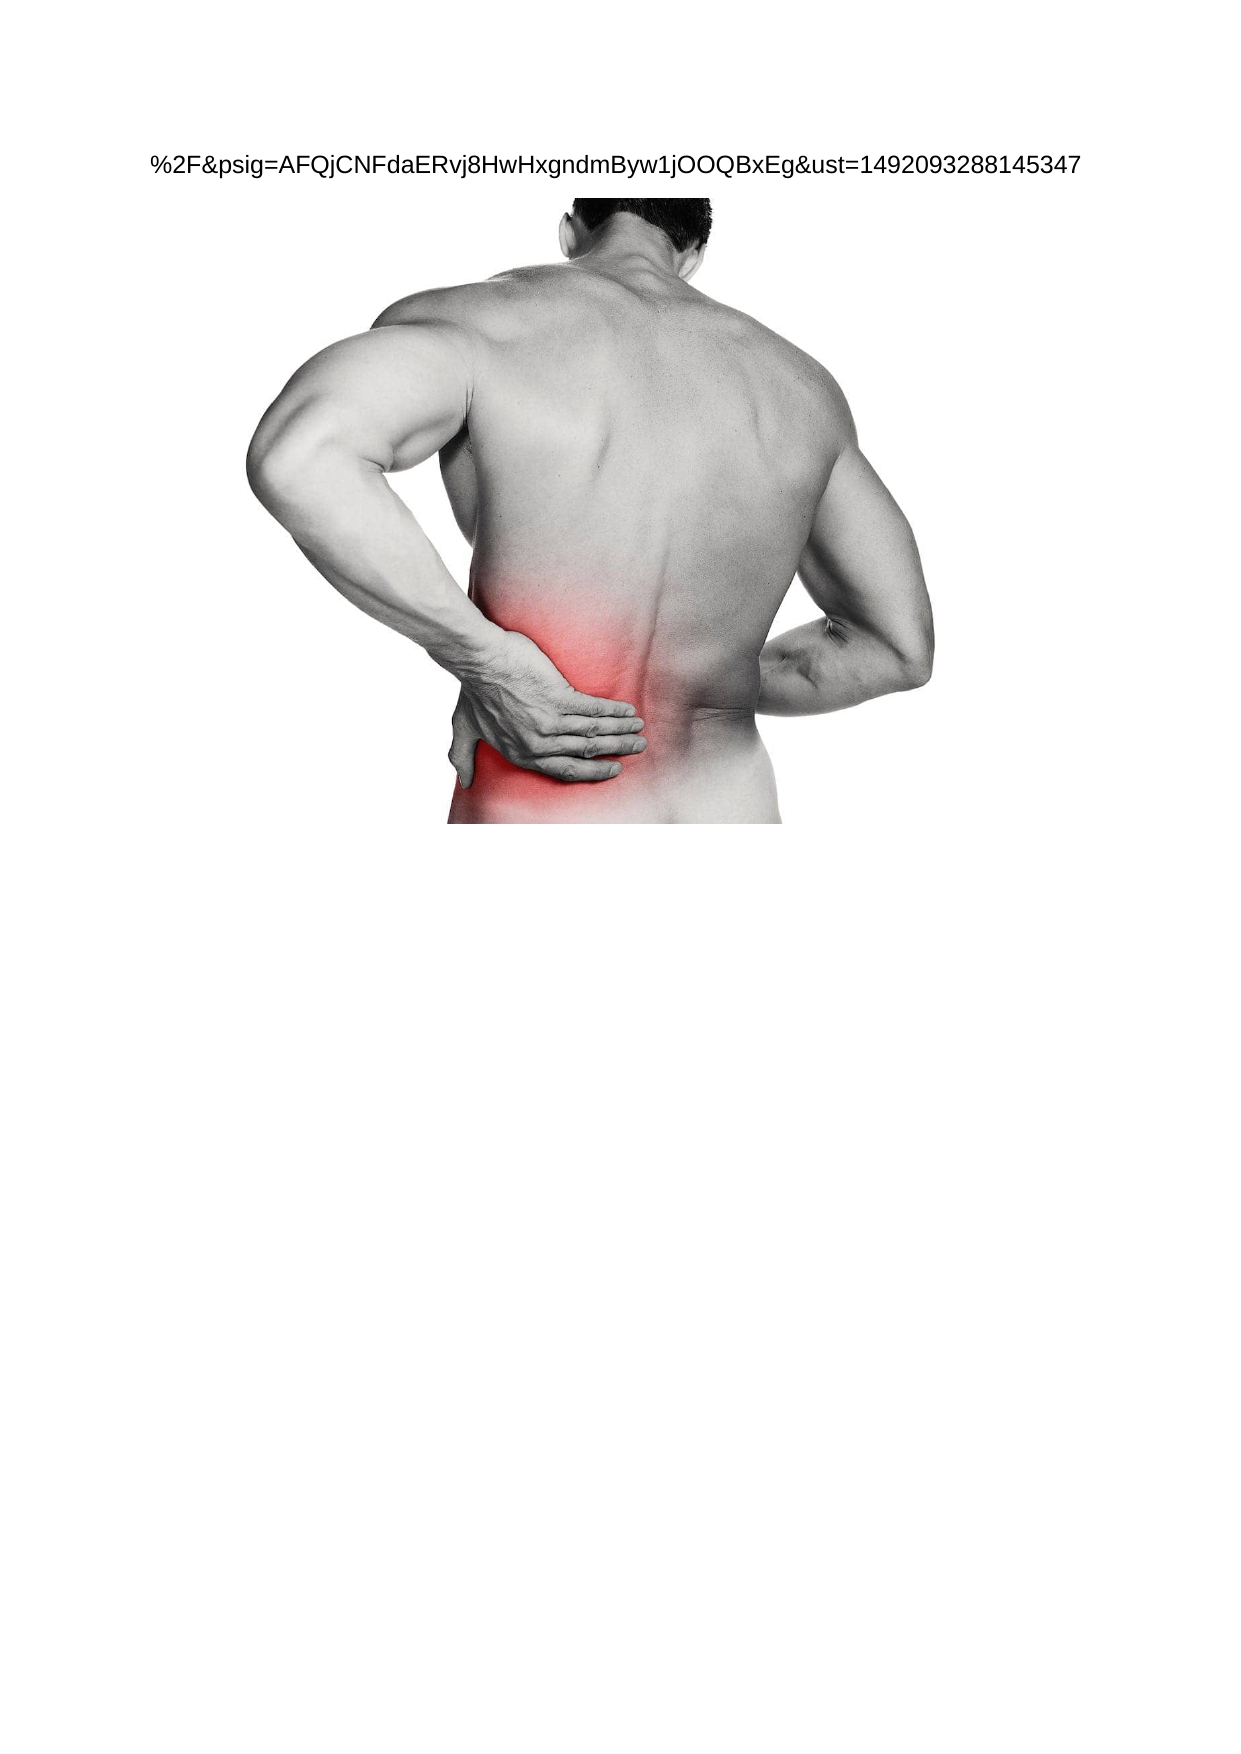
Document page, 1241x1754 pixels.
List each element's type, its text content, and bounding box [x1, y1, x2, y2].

picture [150, 198, 1091, 824]
text %2F&psig=AFQjCNFdaERvj8HwHxgndmByw1jOOQBxEg&ust=1492093288145347 [150, 150, 1090, 198]
